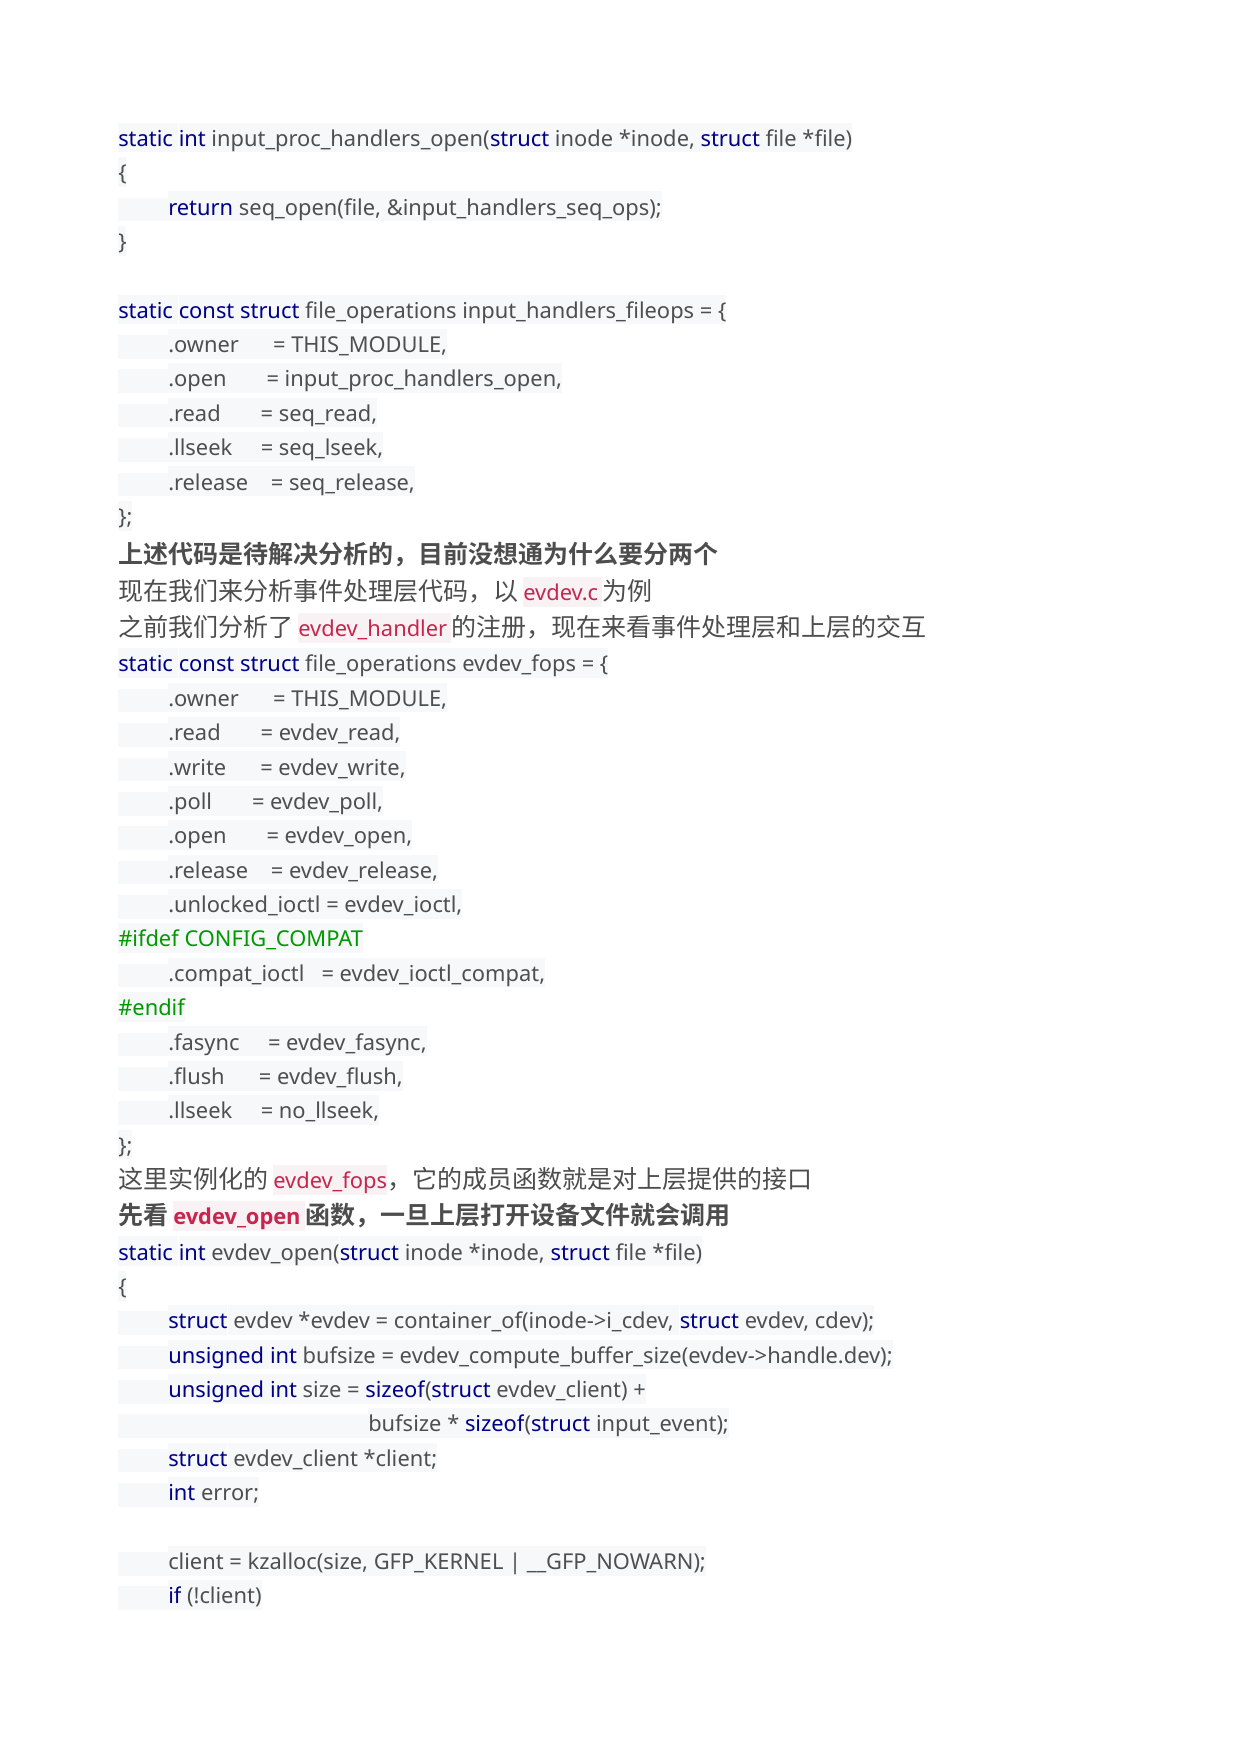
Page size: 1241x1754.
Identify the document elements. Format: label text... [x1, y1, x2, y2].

text .owner = THIS_MODULE, [118, 678, 1122, 712]
text if (!client) [118, 1576, 1122, 1610]
text #ifdef CONFIG_COMPAT [118, 919, 1122, 953]
text unsigned int size = sizeof(struct evdev_client) + [118, 1369, 1122, 1404]
text }; [118, 496, 1122, 531]
text 这里实例化的evdev_fops，它的成员函数就是对上层提供的接口 [118, 1159, 1122, 1196]
text static const struct file_operations evdev_fops = { [118, 644, 1122, 678]
text 现在我们来分析事件处理层代码，以evdev.c为例 [118, 571, 1122, 607]
text return seq_open(file, &input_handlers_seq_ops); [118, 187, 1122, 221]
text .read = seq_read, [118, 393, 1122, 427]
text 之前我们分析了evdev_handler的注册，现在来看事件处理层和上层的交互 [118, 607, 1122, 644]
text 先看evdev_open函数，一旦上层打开设备文件就会调用 [118, 1196, 1122, 1232]
text }; [118, 1125, 1122, 1159]
text .flush = evdev_flush, [118, 1056, 1122, 1091]
text struct evdev_client *client; [118, 1438, 1122, 1472]
text .unlocked_ioctl = evdev_ioctl, [118, 884, 1122, 919]
text unsigned int bufsize = evdev_compute_buffer_size(evdev->handle.dev); [118, 1335, 1122, 1369]
text } [118, 221, 1122, 256]
text .fasync = evdev_fasync, [118, 1022, 1122, 1056]
text { [118, 152, 1122, 187]
text .release = evdev_release, [118, 850, 1122, 884]
text { [118, 1266, 1122, 1301]
text #endif [118, 987, 1122, 1022]
text .poll = evdev_poll, [118, 781, 1122, 816]
text .read = evdev_read, [118, 712, 1122, 747]
text .compat_ioctl = evdev_ioctl_compat, [118, 953, 1122, 987]
text .write = evdev_write, [118, 747, 1122, 781]
text .llseek = seq_lseek, [118, 427, 1122, 462]
text .open = evdev_open, [118, 816, 1122, 850]
text static const struct file_operations input_handlers_fileops = { [118, 290, 1122, 324]
text bufsize * sizeof(struct input_event); [118, 1404, 1122, 1438]
text client = kzalloc(size, GFP_KERNEL | __GFP_NOWARN); [118, 1541, 1122, 1576]
text static int evdev_open(struct inode *inode, struct file *file) [118, 1232, 1122, 1266]
text .release = seq_release, [118, 462, 1122, 496]
text int error; [118, 1472, 1122, 1507]
text static int input_proc_handlers_open(struct inode *inode, struct file *file) [118, 118, 1122, 152]
text .llseek = no_llseek, [118, 1091, 1122, 1125]
text .owner = THIS_MODULE, [118, 324, 1122, 359]
text struct evdev *evdev = container_of(inode->i_cdev, struct evdev, cdev); [118, 1301, 1122, 1335]
text 上述代码是待解决分析的，目前没想通为什么要分两个 [118, 531, 1122, 571]
text .open = input_proc_handlers_open, [118, 359, 1122, 393]
